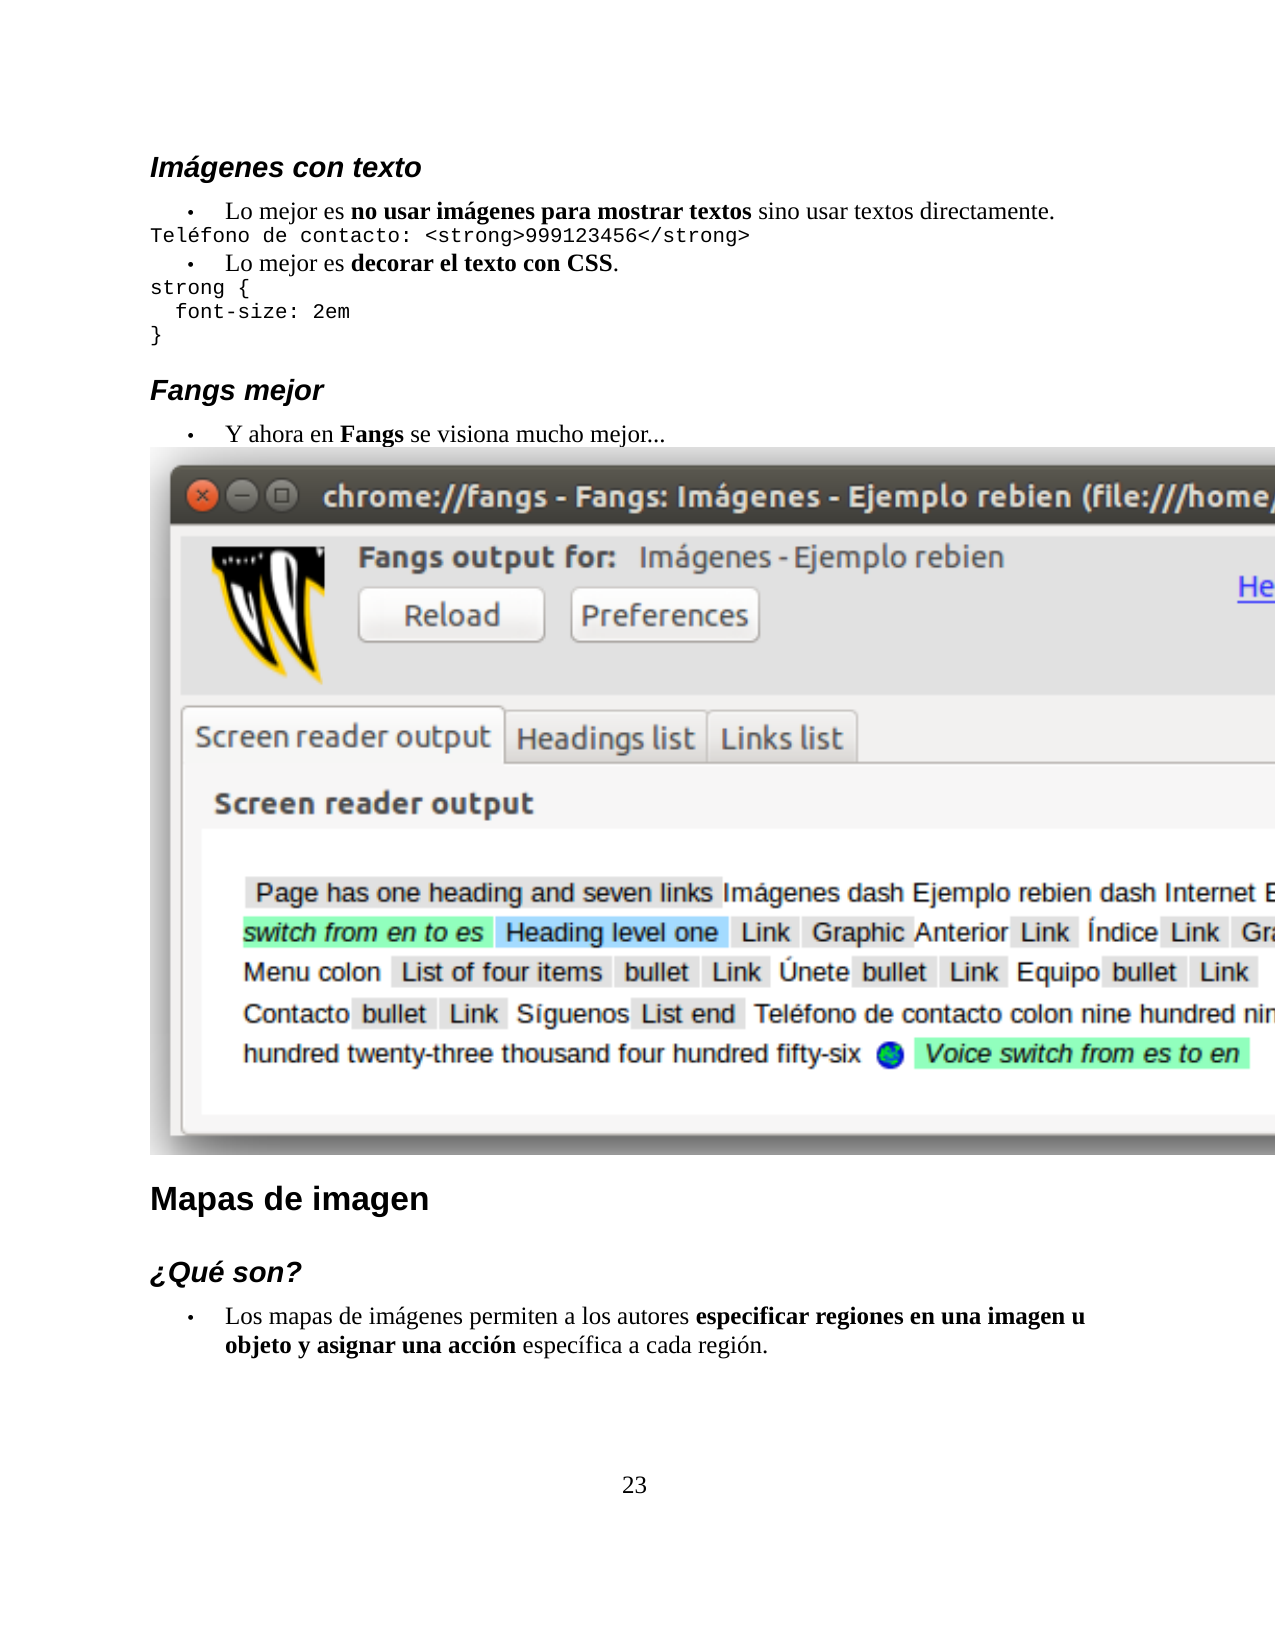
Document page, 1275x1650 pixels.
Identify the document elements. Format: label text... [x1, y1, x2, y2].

subtitle Imágenes con texto [150, 150, 1125, 183]
list Los mapas de imágenes permiten a los autores especificar regiones en una imagen u objeto y asignar una acción específica a cada región. [187, 1301, 1125, 1359]
picture [150, 447, 1275, 1155]
text Teléfono de contacto: <strong>999123456</strong> [150, 225, 1125, 248]
text } [150, 324, 1125, 348]
subtitle ¿Qué son? [150, 1255, 1125, 1289]
text strong { [150, 277, 1125, 301]
list Lo mejor es no usar imágenes para mostrar textos sino usar textos directamente. [187, 196, 1125, 225]
subtitle Fangs mejor [150, 373, 1125, 407]
text font-size: 2em [150, 301, 1125, 324]
subtitle Mapas de imagen [150, 1179, 1125, 1218]
list Lo mejor es decorar el texto con CSS. [187, 248, 1125, 277]
list Y ahora en Fangs se visiona mucho mejor... [187, 419, 1125, 447]
